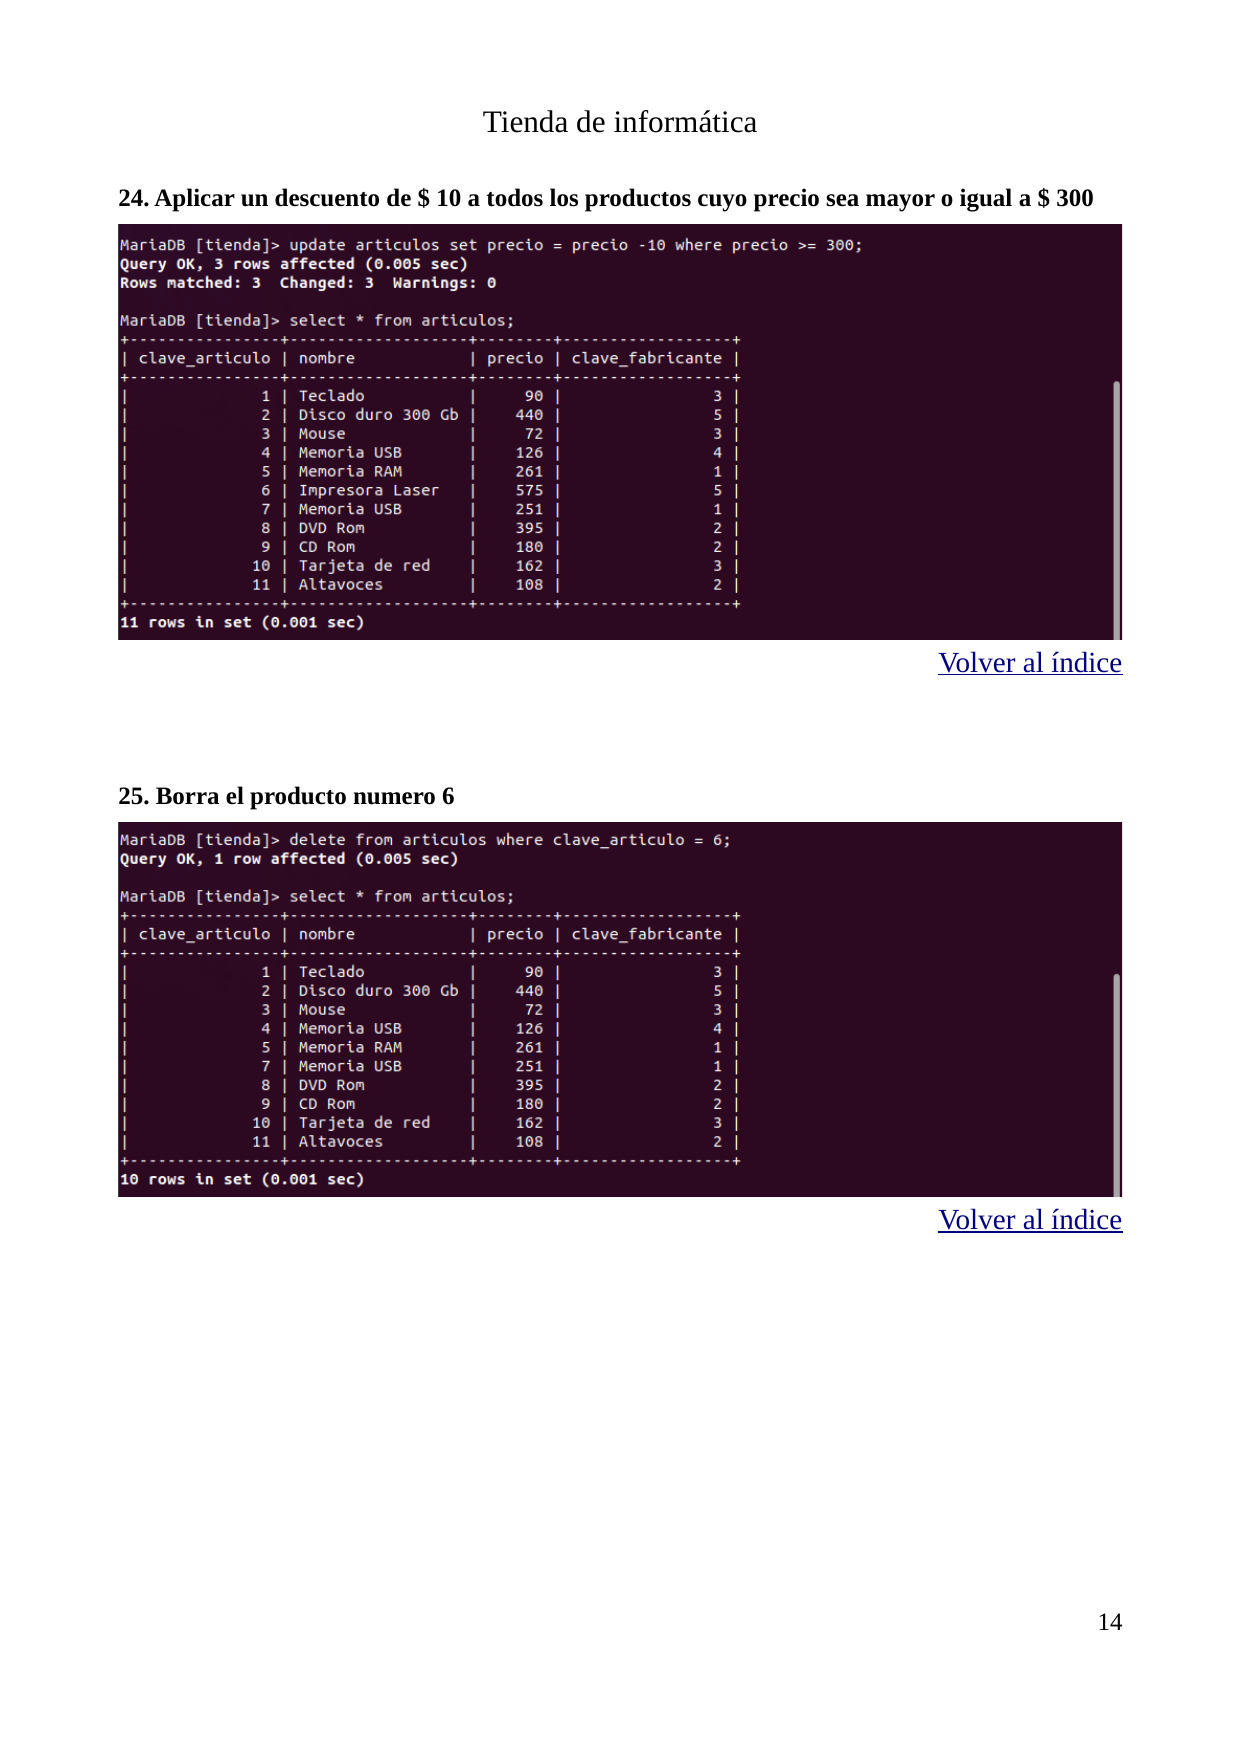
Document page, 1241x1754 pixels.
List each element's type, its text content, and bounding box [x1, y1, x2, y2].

subtitle 24. Aplicar un descuento de $ 10 a todos los productos cuyo precio sea mayor o igual a $ 300 [118, 183, 1122, 212]
text Volver al índice [118, 1197, 1122, 1236]
text Volver al índice [118, 640, 1122, 678]
picture [118, 822, 1123, 1197]
subtitle 25. Borra el producto numero 6 [118, 781, 1122, 809]
picture [118, 224, 1123, 640]
